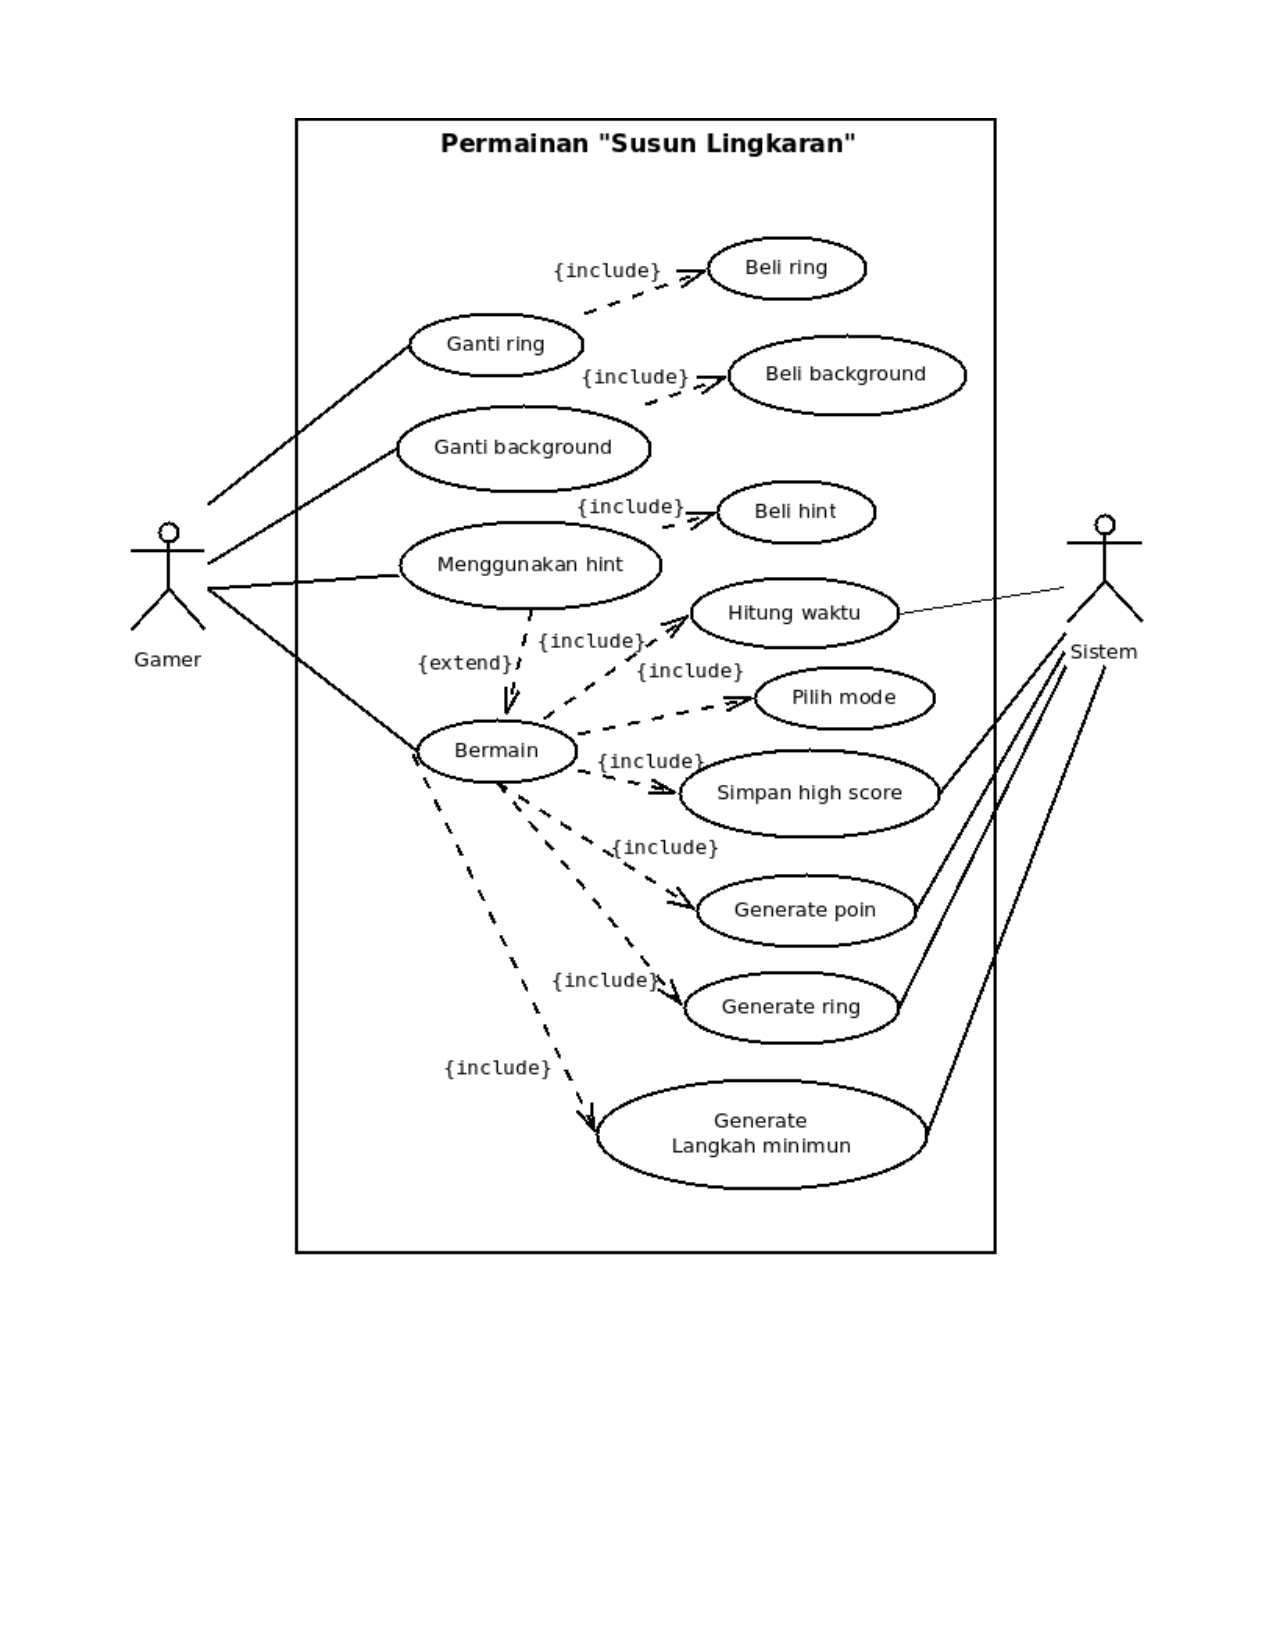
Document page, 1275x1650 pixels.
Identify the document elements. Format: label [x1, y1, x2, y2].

picture [128, 118, 1147, 1256]
